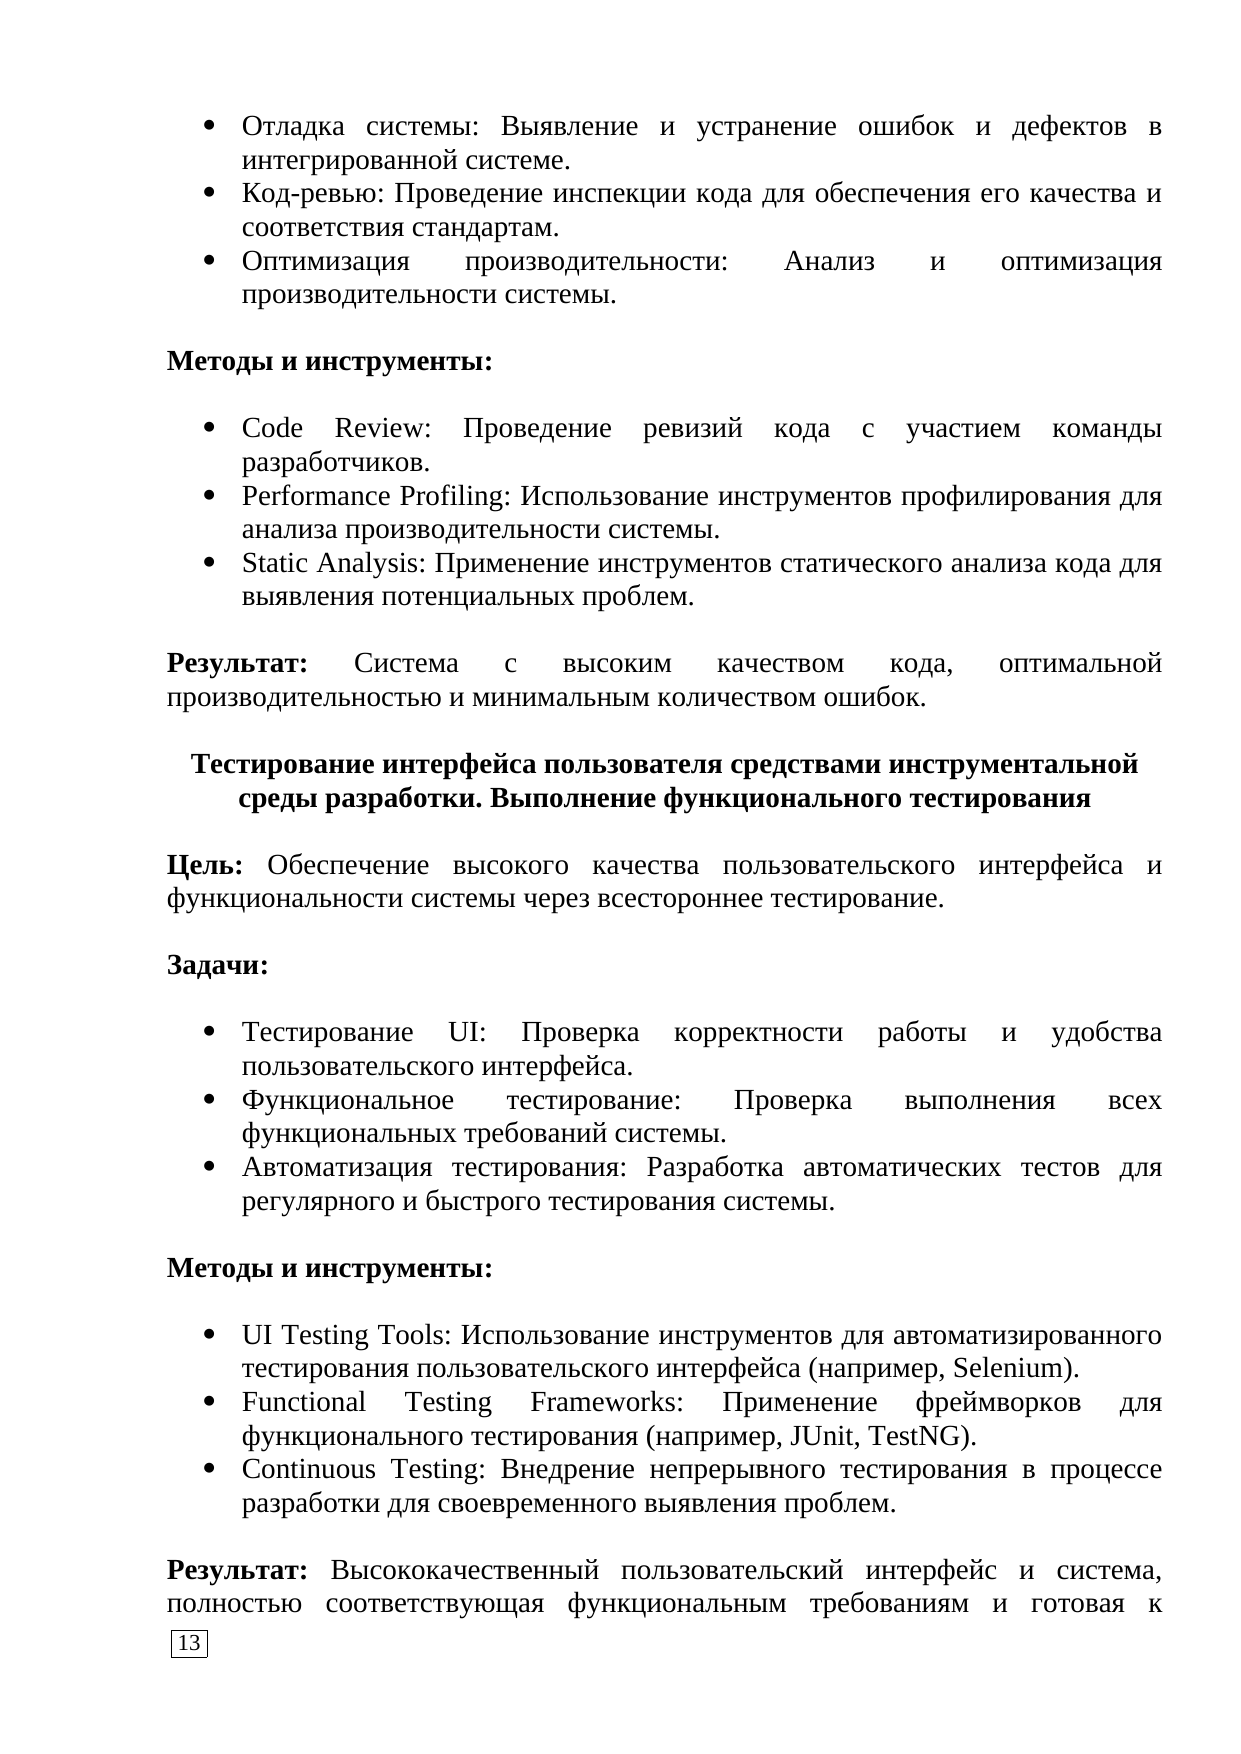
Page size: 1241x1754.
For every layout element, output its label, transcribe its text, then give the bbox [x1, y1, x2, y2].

text Результат: Система с высоким качеством кода, оптимальной производительностью и минимальным количеством ошибок. [167, 646, 1163, 713]
list Static Analysis: Применение инструментов статического анализа кода для выявления потенциальных проблем. [204, 545, 1163, 612]
list Автоматизация тестирования: Разработка автоматических тестов для регулярного и быстрого тестирования системы. [204, 1149, 1163, 1216]
list Код-ревью: Проведение инспекции кода для обеспечения его качества и соответствия стандартам. [204, 176, 1163, 243]
list Отладка системы: Выявление и устранение ошибок и дефектов в интегрированной системе. [204, 108, 1163, 176]
list Code Review: Проведение ревизий кода с участием команды разработчиков. [204, 411, 1163, 478]
list Functional Testing Frameworks: Применение фреймворков для функционального тестирования (например, JUnit, TestNG). [204, 1384, 1163, 1451]
list Performance Profiling: Использование инструментов профилирования для анализа производительности системы. [204, 478, 1163, 545]
text Результат: Высококачественный пользовательский интерфейс и система, полностью соответствующая функциональным требованиям и готовая к [167, 1552, 1163, 1619]
list UI Testing Tools: Использование инструментов для автоматизированного тестирования пользовательского интерфейса (например, Selenium). [204, 1317, 1163, 1384]
list Тестирование UI: Проверка корректности работы и удобства пользовательского интерфейса. [204, 1014, 1163, 1082]
text Методы и инструменты: [167, 343, 1163, 377]
list Continuous Testing: Внедрение непрерывного тестирования в процессе разработки для своевременного выявления проблем. [204, 1451, 1163, 1518]
text Цель: Обеспечение высокого качества пользовательского интерфейса и функциональности системы через всестороннее тестирование. [167, 847, 1163, 914]
list Оптимизация производительности: Анализ и оптимизация производительности системы. [204, 243, 1163, 310]
text Задачи: [167, 947, 1163, 981]
text Методы и инструменты: [167, 1250, 1163, 1283]
list Функциональное тестирование: Проверка выполнения всех функциональных требований системы. [204, 1082, 1163, 1149]
text Тестирование интерфейса пользователя средствами инструментальной среды разработки. Выполнение функционального тестирования [167, 746, 1163, 813]
